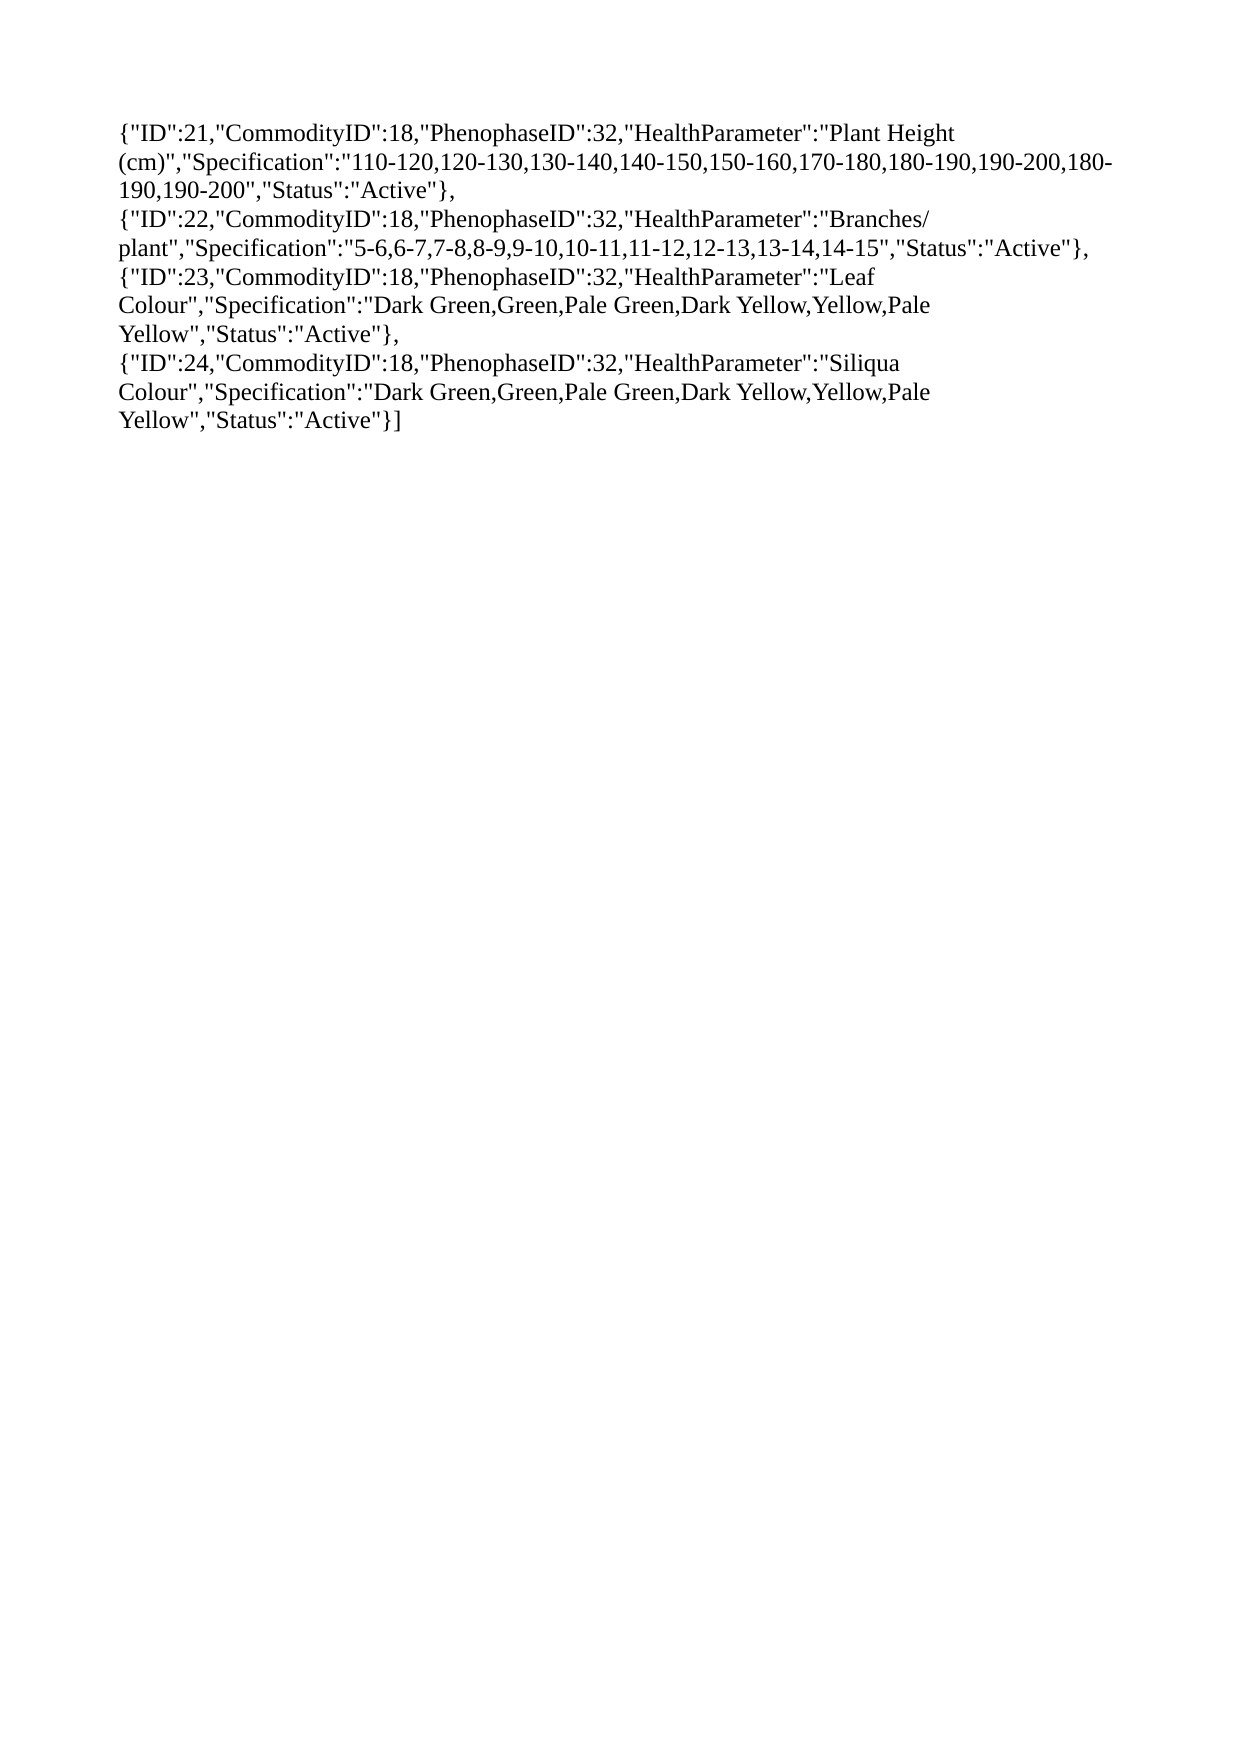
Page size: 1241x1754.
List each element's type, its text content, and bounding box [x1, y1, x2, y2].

text {"ID":21,"CommodityID":18,"PhenophaseID":32,"HealthParameter":"Plant Height (cm)","Specification":"110-120,120-130,130-140,140-150,150-160,170-180,180-190,190-200,180-190,190-200","Status":"Active"},{"ID":22,"CommodityID":18,"PhenophaseID":32,"HealthParameter":"Branches/plant","Specification":"5-6,6-7,7-8,8-9,9-10,10-11,11-12,12-13,13-14,14-15","Status":"Active"},{"ID":23,"CommodityID":18,"PhenophaseID":32,"HealthParameter":"Leaf Colour","Specification":"Dark Green,Green,Pale Green,Dark Yellow,Yellow,Pale Yellow","Status":"Active"},{"ID":24,"CommodityID":18,"PhenophaseID":32,"HealthParameter":"Siliqua Colour","Specification":"Dark Green,Green,Pale Green,Dark Yellow,Yellow,Pale Yellow","Status":"Active"}] [118, 118, 1122, 434]
